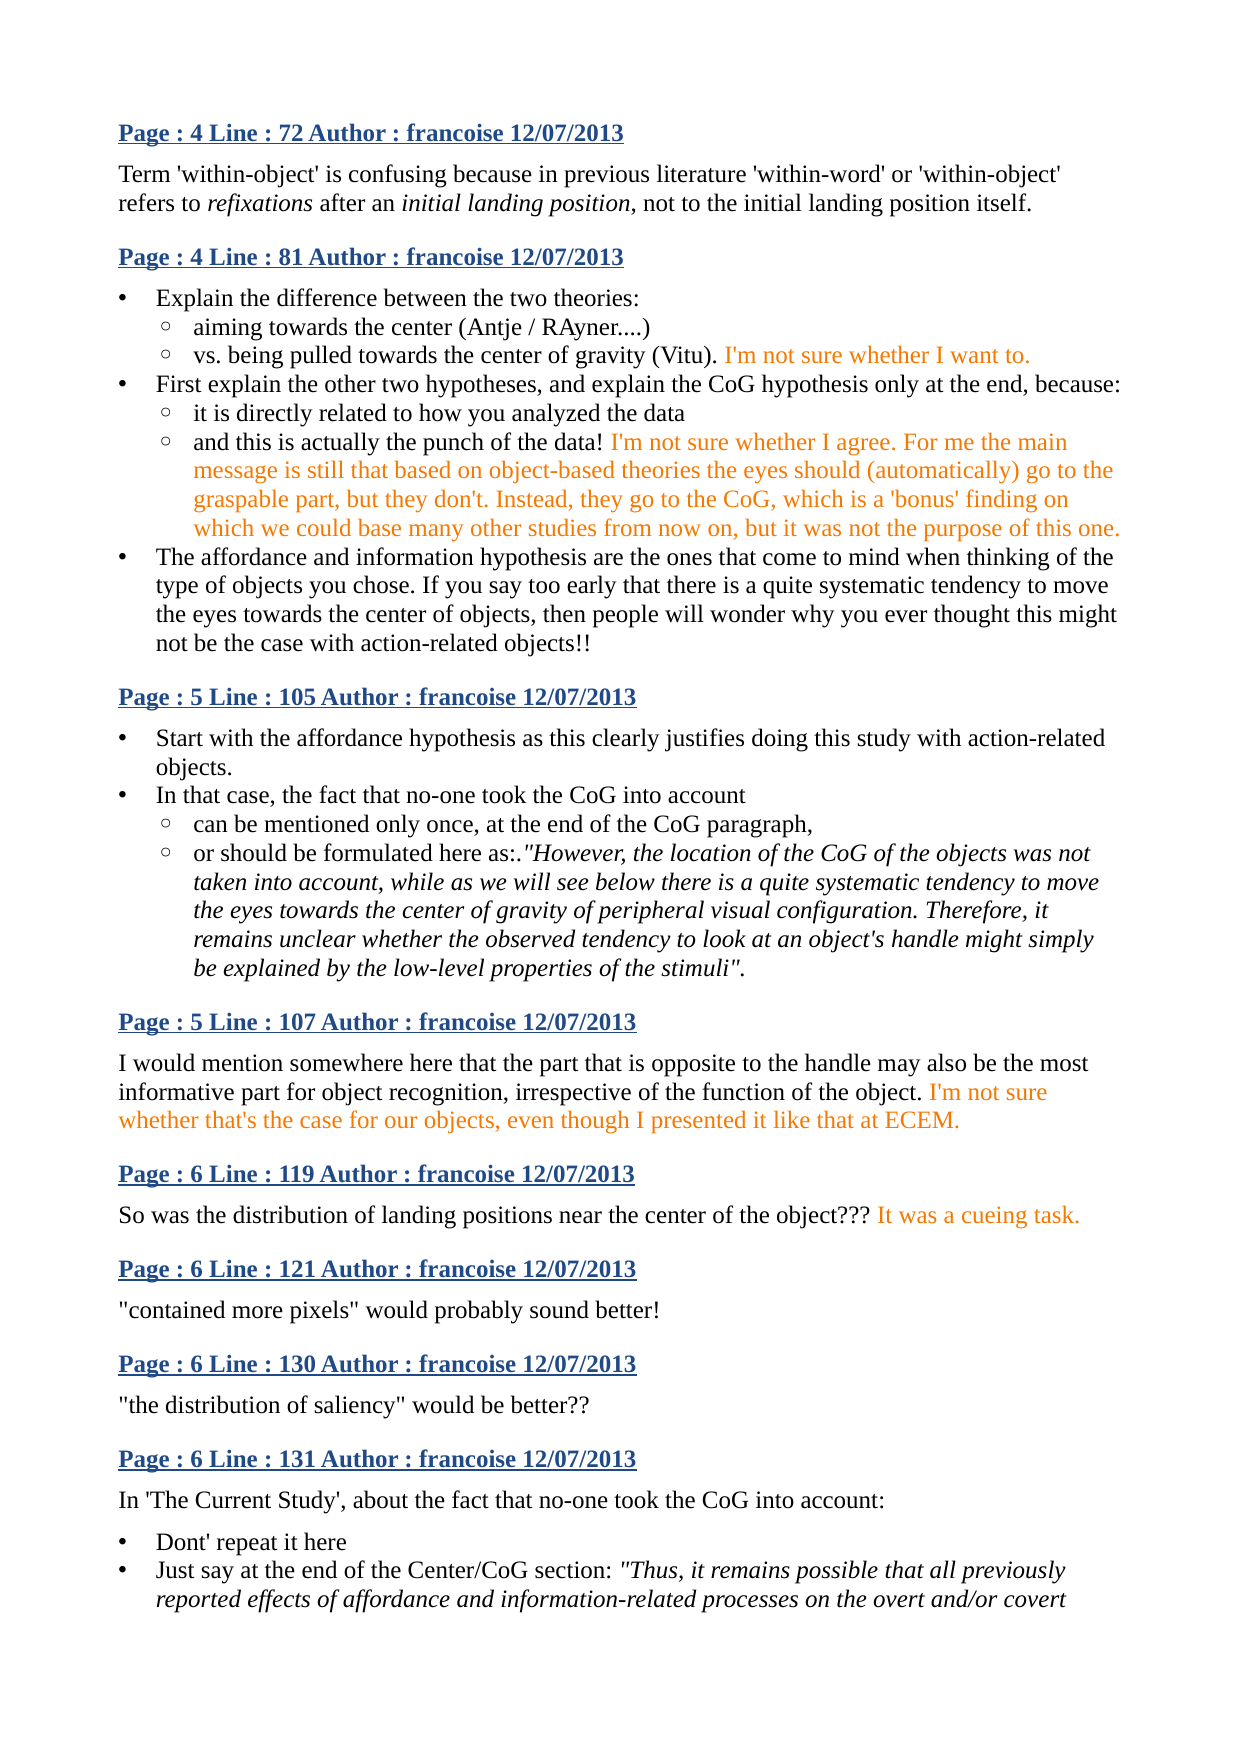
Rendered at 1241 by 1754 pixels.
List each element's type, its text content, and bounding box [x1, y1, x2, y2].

list aiming towards the center (Antje / RAyner....) [156, 312, 1122, 341]
subtitle Page : 5 Line : 105 Author : francoise 12/07/2013 [118, 682, 1122, 711]
list can be mentioned only once, at the end of the CoG paragraph, [156, 809, 1122, 838]
list and this is actually the punch of the data! I'm not sure whether I agree. For me the main message is still that based on object-based theories the eyes should (automatically) go to the graspable part, but they don't. Instead, they go to the CoG, which is a 'bonus' finding on which we could base many other studies from now on, but it was not the purpose of this one. [156, 427, 1122, 542]
subtitle Page : 6 Line : 130 Author : francoise 12/07/2013 [118, 1349, 1122, 1378]
subtitle Page : 6 Line : 131 Author : francoise 12/07/2013 [118, 1444, 1122, 1473]
text "contained more pixels" would probably sound better! [118, 1296, 1122, 1324]
list First explain the other two hypotheses, and explain the CoG hypothesis only at the end, because: [118, 369, 1122, 398]
list it is directly related to how you analyzed the data [156, 398, 1122, 427]
text In 'The Current Study', about the fact that no-one took the CoG into account: [118, 1486, 1122, 1514]
list The affordance and information hypothesis are the ones that come to mind when thinking of the type of objects you chose. If you say too early that there is a quite systematic tendency to move the eyes towards the center of objects, then people will wonder why you ever thought this might not be the case with action-related objects!! [118, 542, 1122, 657]
text informative part for object recognition, irrespective of the function of the object. I'm not sure whether that's the case for our objects, even though I presented it like that at ECEM. [118, 1077, 1122, 1134]
text Term 'within-object' is confusing because in previous literature 'within-word' or 'within-object' refers to refixations after an initial landing position, not to the initial landing position itself. [118, 159, 1122, 217]
text "the distribution of saliency" would be better?? [118, 1391, 1122, 1419]
list vs. being pulled towards the center of gravity (Vitu). I'm not sure whether I want to. [156, 341, 1122, 369]
subtitle Page : 4 Line : 72 Author : francoise 12/07/2013 [118, 118, 1122, 147]
list Dont' repeat it here [118, 1527, 1122, 1556]
text So was the distribution of landing positions near the center of the object??? It was a cueing task. [118, 1201, 1122, 1229]
subtitle Page : 4 Line : 81 Author : francoise 12/07/2013 [118, 242, 1122, 271]
subtitle Page : 6 Line : 121 Author : francoise 12/07/2013 [118, 1254, 1122, 1283]
subtitle Page : 6 Line : 119 Author : francoise 12/07/2013 [118, 1159, 1122, 1188]
list Start with the affordance hypothesis as this clearly justifies doing this study with action-related objects. [118, 723, 1122, 781]
list or should be formulated here as:."However, the location of the CoG of the objects was not taken into account, while as we will see below there is a quite systematic tendency to move the eyes towards the center of gravity of peripheral visual configuration. Therefore, it remains unclear whether the observed tendency to look at an object's handle might simply be explained by the low-level properties of the stimuli". [156, 838, 1122, 982]
list Just say at the end of the Center/CoG section: "Thus, it remains possible that all previously reported effects of affordance and information-related processes on the overt and/or covert [118, 1556, 1122, 1613]
text I would mention somewhere here that the part that is opposite to the handle may also be the most [118, 1048, 1122, 1077]
subtitle Page : 5 Line : 107 Author : francoise 12/07/2013 [118, 1007, 1122, 1036]
list In that case, the fact that no-one took the CoG into account [118, 781, 1122, 809]
list Explain the difference between the two theories: [118, 283, 1122, 312]
